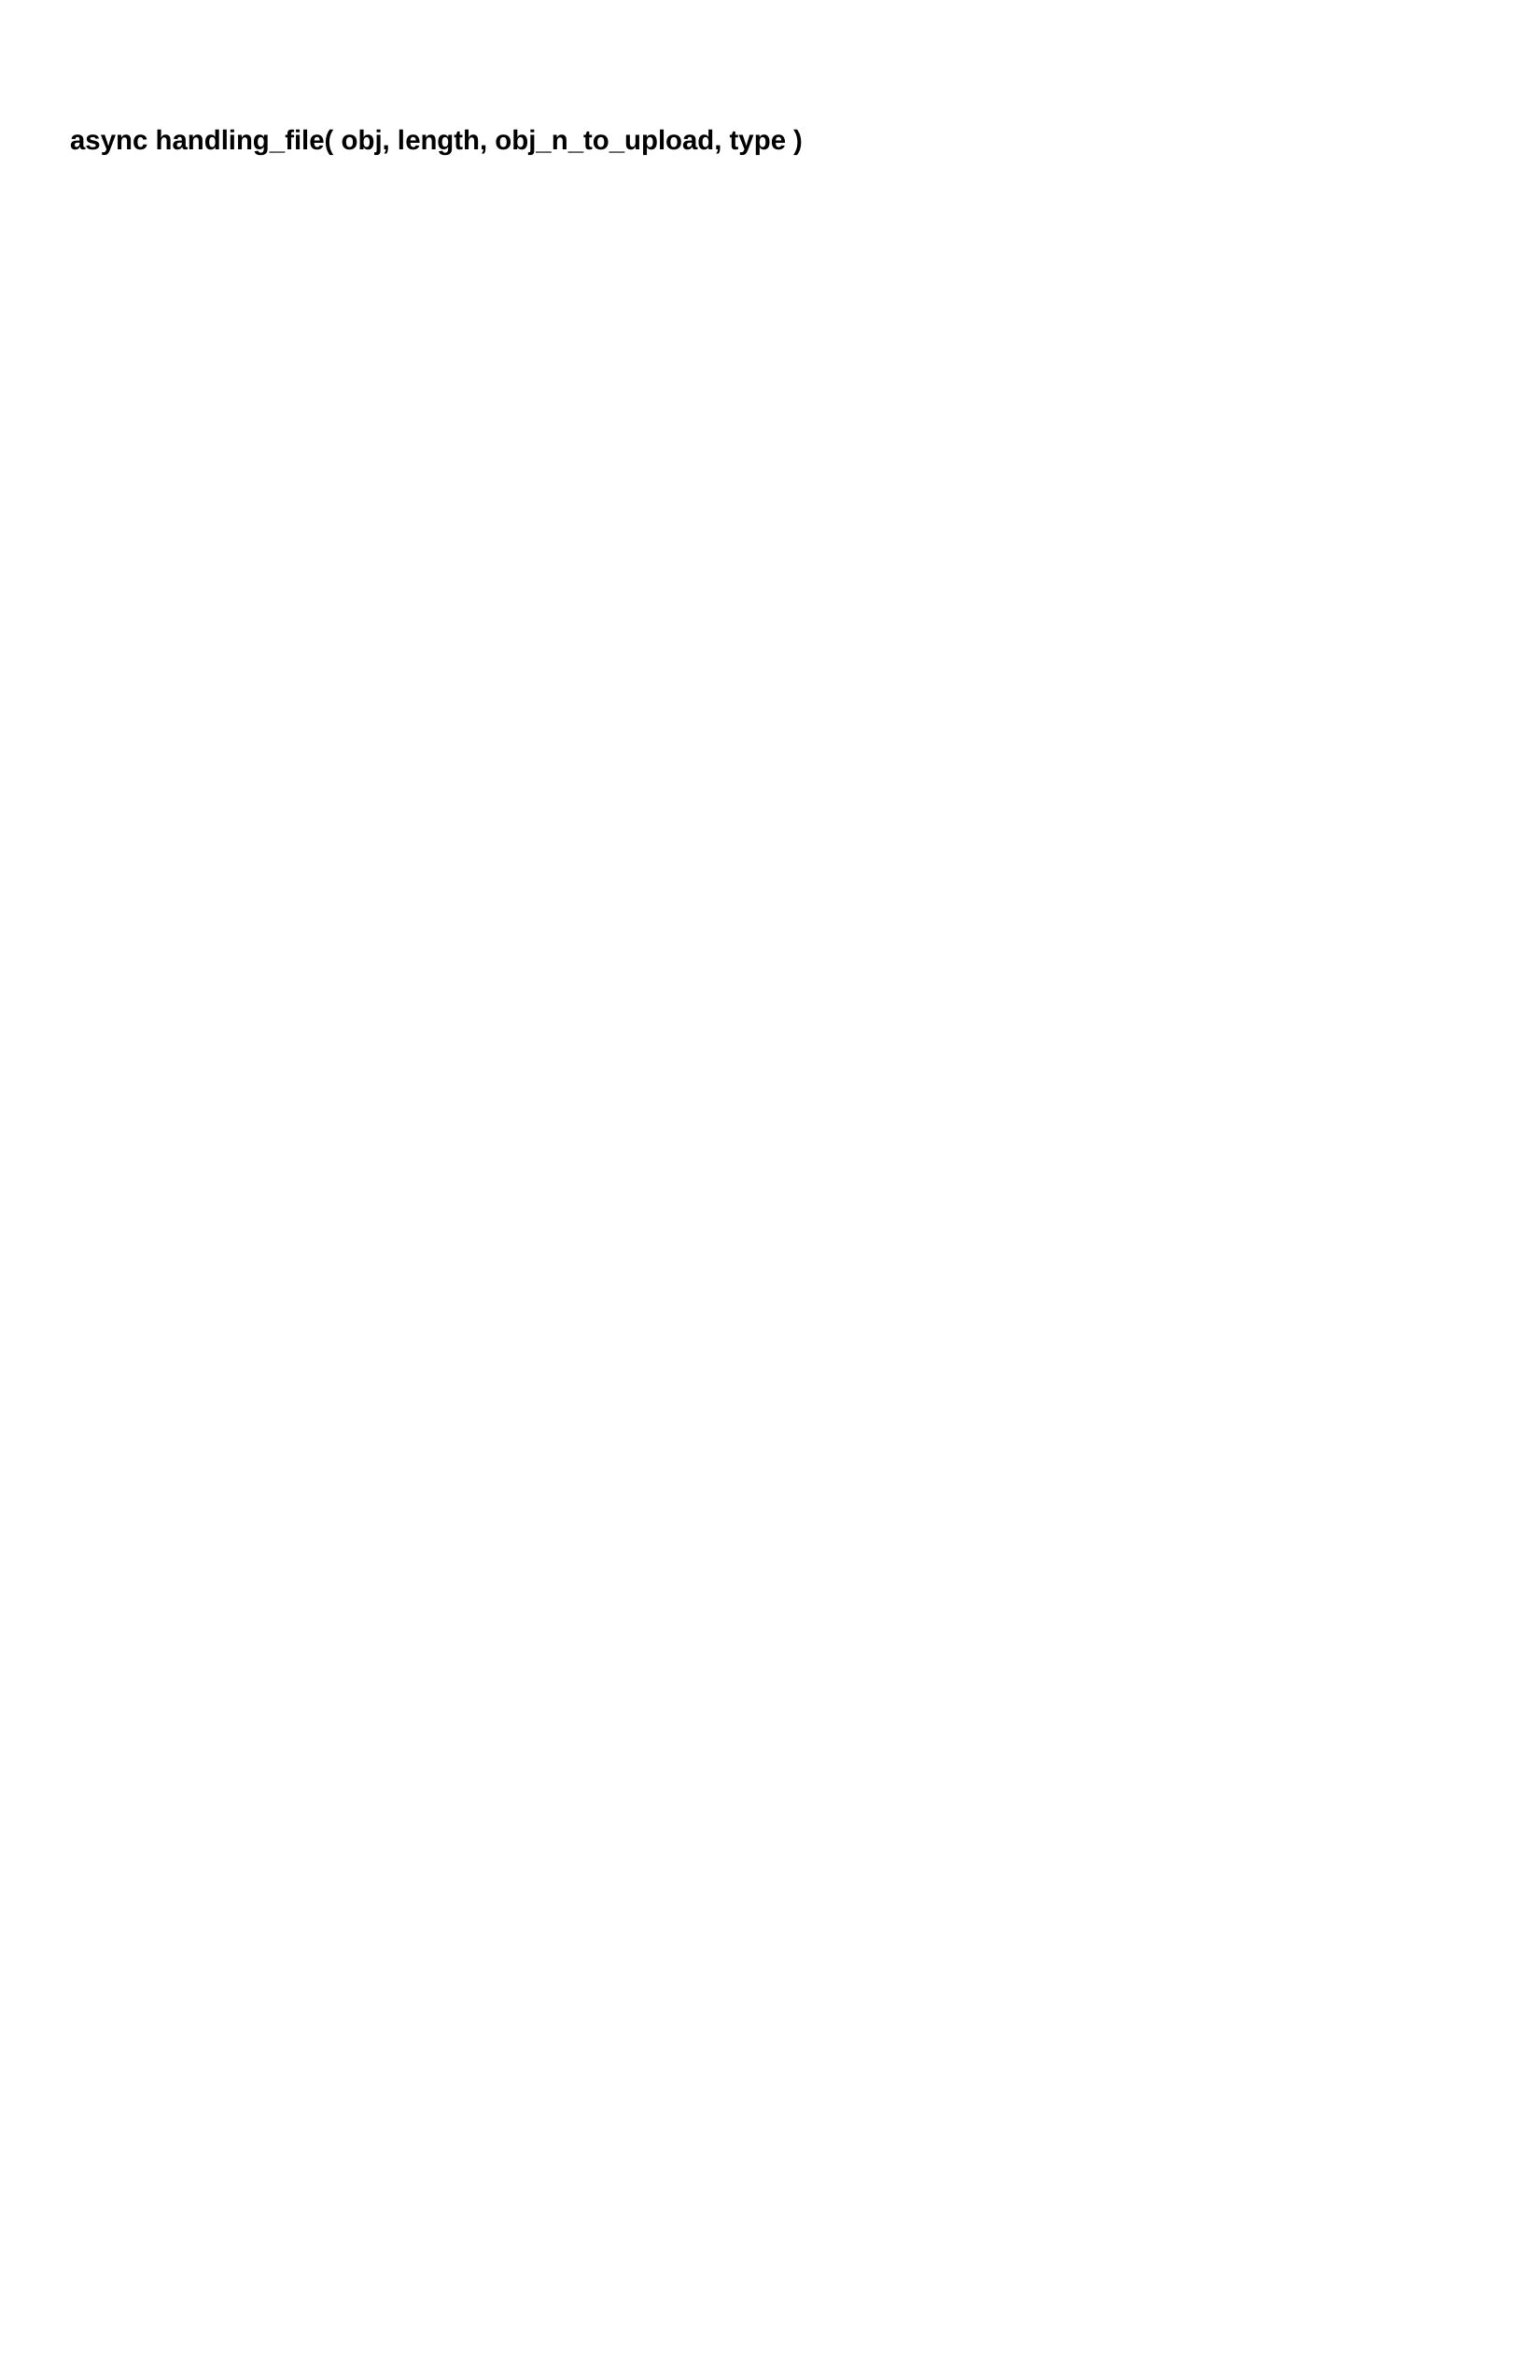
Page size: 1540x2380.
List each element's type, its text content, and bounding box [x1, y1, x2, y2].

subtitle async handling_file( obj, length, obj_n_to_upload, type ) [70, 124, 1478, 155]
